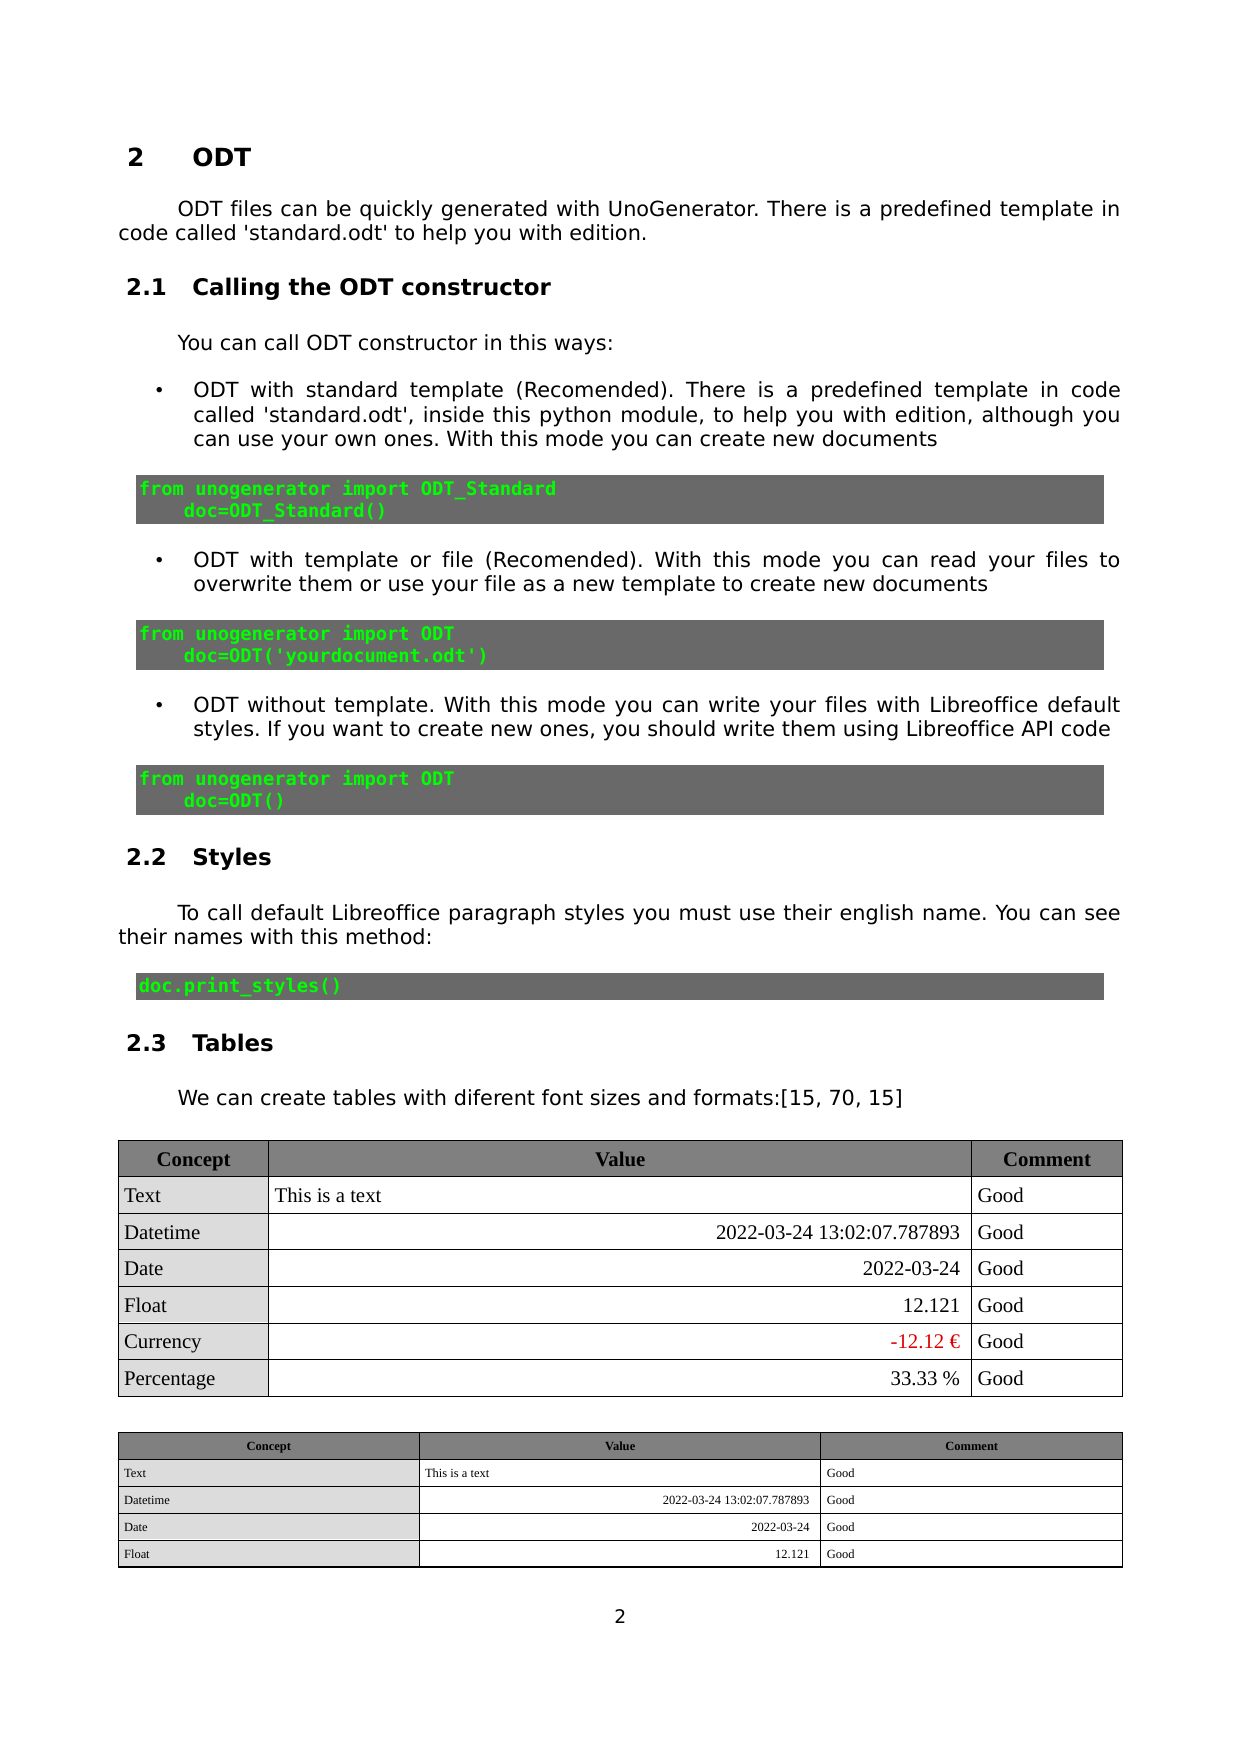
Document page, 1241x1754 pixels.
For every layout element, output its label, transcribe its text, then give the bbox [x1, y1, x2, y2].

table_cell Float [119, 1287, 268, 1322]
table_cell 33.33 % [269, 1360, 971, 1396]
table_cell -12.12 € [269, 1324, 971, 1359]
table_cell Good [972, 1177, 1122, 1213]
subtitle ODT [118, 143, 1122, 172]
table_cell Good [821, 1541, 1122, 1566]
table_cell 2022-03-24 [420, 1514, 820, 1539]
text doc.print_styles() [136, 973, 1104, 1000]
table_header Comment [821, 1433, 1122, 1459]
text from unogenerator import ODT doc=ODT() [136, 765, 1104, 815]
table_cell Date [119, 1250, 268, 1286]
table_header Comment [972, 1141, 1122, 1176]
table_cell Datetime [119, 1487, 419, 1513]
table_cell Good [972, 1214, 1122, 1249]
text To call default Libreoffice paragraph styles you must use their english name. You can see their names with this method: [118, 901, 1122, 949]
table_cell Text [119, 1177, 268, 1213]
text from unogenerator import ODT_Standard doc=ODT_Standard() [136, 475, 1104, 524]
table_header Concept [119, 1433, 419, 1459]
table_cell Good [972, 1360, 1122, 1396]
list ODT with template or file (Recomended). With this mode you can read your files to overwrite them or use your file as a new template to create new documents [156, 548, 1122, 597]
table_cell Good [821, 1487, 1122, 1513]
table_cell Currency [119, 1324, 268, 1359]
text from unogenerator import ODT doc=ODT('yourdocument.odt') [136, 620, 1104, 670]
table_cell 2022-03-24 [269, 1250, 971, 1286]
table_cell 2022-03-24 13:02:07.787893 [269, 1214, 971, 1249]
table_cell Good [821, 1460, 1122, 1486]
list ODT without template. With this mode you can write your files with Libreoffice default styles. If you want to create new ones, you should write them using Libreoffice API code [156, 693, 1122, 742]
table_cell 12.121 [269, 1287, 971, 1322]
subtitle Tables [118, 1030, 1122, 1056]
table_cell Good [972, 1250, 1122, 1286]
table_cell Text [119, 1460, 419, 1486]
table_cell Good [972, 1324, 1122, 1359]
table_cell Good [972, 1287, 1122, 1322]
text We can create tables with diferent font sizes and formats:[15, 70, 15] [118, 1086, 1122, 1110]
table_header Value [269, 1141, 971, 1176]
subtitle Calling the ODT constructor [118, 274, 1122, 301]
table_cell Datetime [119, 1214, 268, 1249]
table_cell 12.121 [420, 1541, 820, 1566]
table_cell Good [821, 1514, 1122, 1539]
table_cell Percentage [119, 1360, 268, 1396]
text ODT files can be quickly generated with UnoGenerator. There is a predefined template in code called 'standard.odt' to help you with edition. [118, 197, 1122, 245]
text You can call ODT constructor in this ways: [118, 331, 1122, 355]
table_header Value [420, 1433, 820, 1459]
table_cell 2022-03-24 13:02:07.787893 [420, 1487, 820, 1513]
subtitle Styles [118, 844, 1122, 871]
list ODT with standard template (Recomended). There is a predefined template in code called 'standard.odt', inside this python module, to help you with edition, although you can use your own ones. With this mode you can create new documents [156, 378, 1122, 451]
table_cell This is a text [269, 1177, 971, 1213]
table_header Concept [119, 1141, 268, 1176]
table_cell This is a text [420, 1460, 820, 1486]
table_cell Float [119, 1541, 419, 1566]
table_cell Date [119, 1514, 419, 1539]
